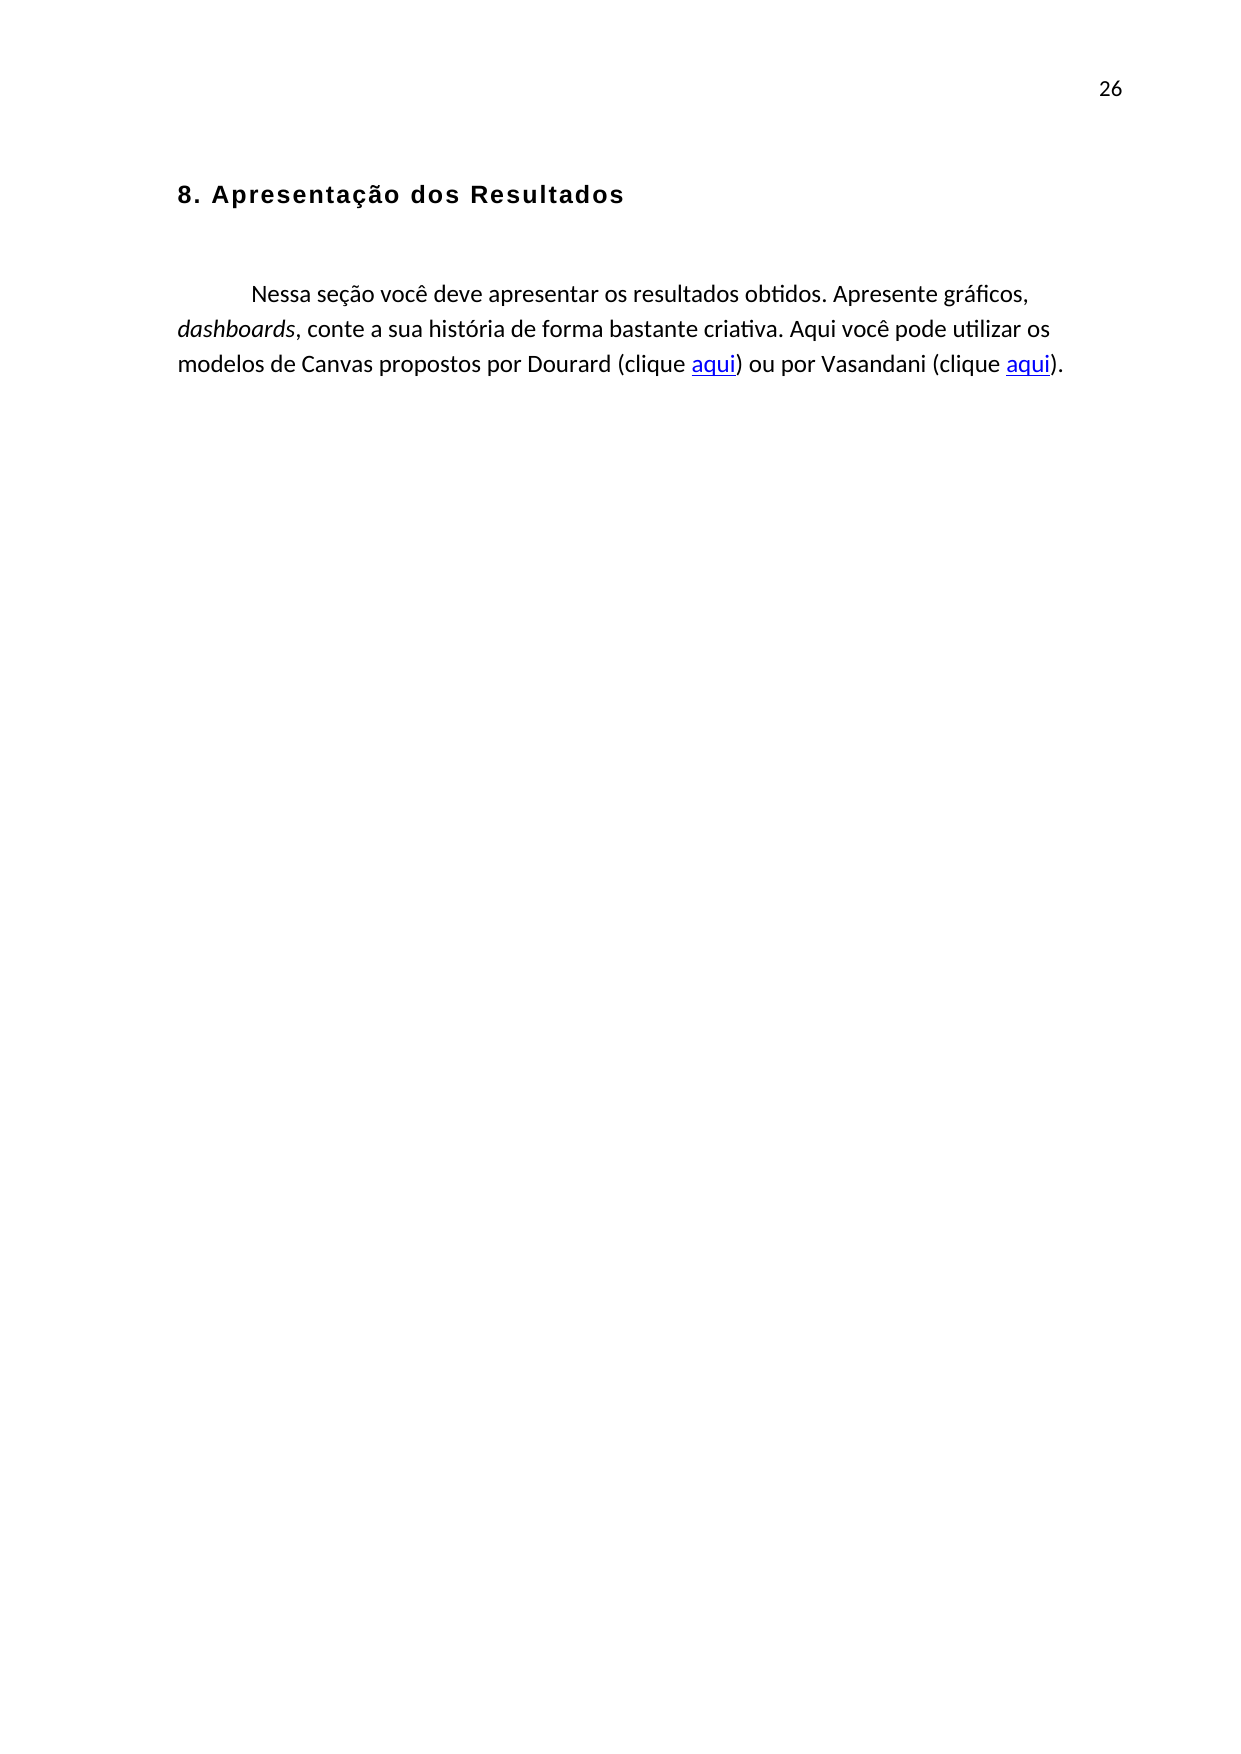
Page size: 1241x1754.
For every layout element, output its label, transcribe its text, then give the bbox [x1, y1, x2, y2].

text Nessa seção você deve apresentar os resultados obtidos. Apresente gráficos, dashboards, conte a sua história de forma bastante criativa. Aqui você pode utilizar os modelos de Canvas propostos por Dourard (clique aqui) ou por Vasandani (clique aqui). [177, 278, 1122, 379]
subtitle 8. Apresentação dos Resultados [177, 179, 1122, 208]
